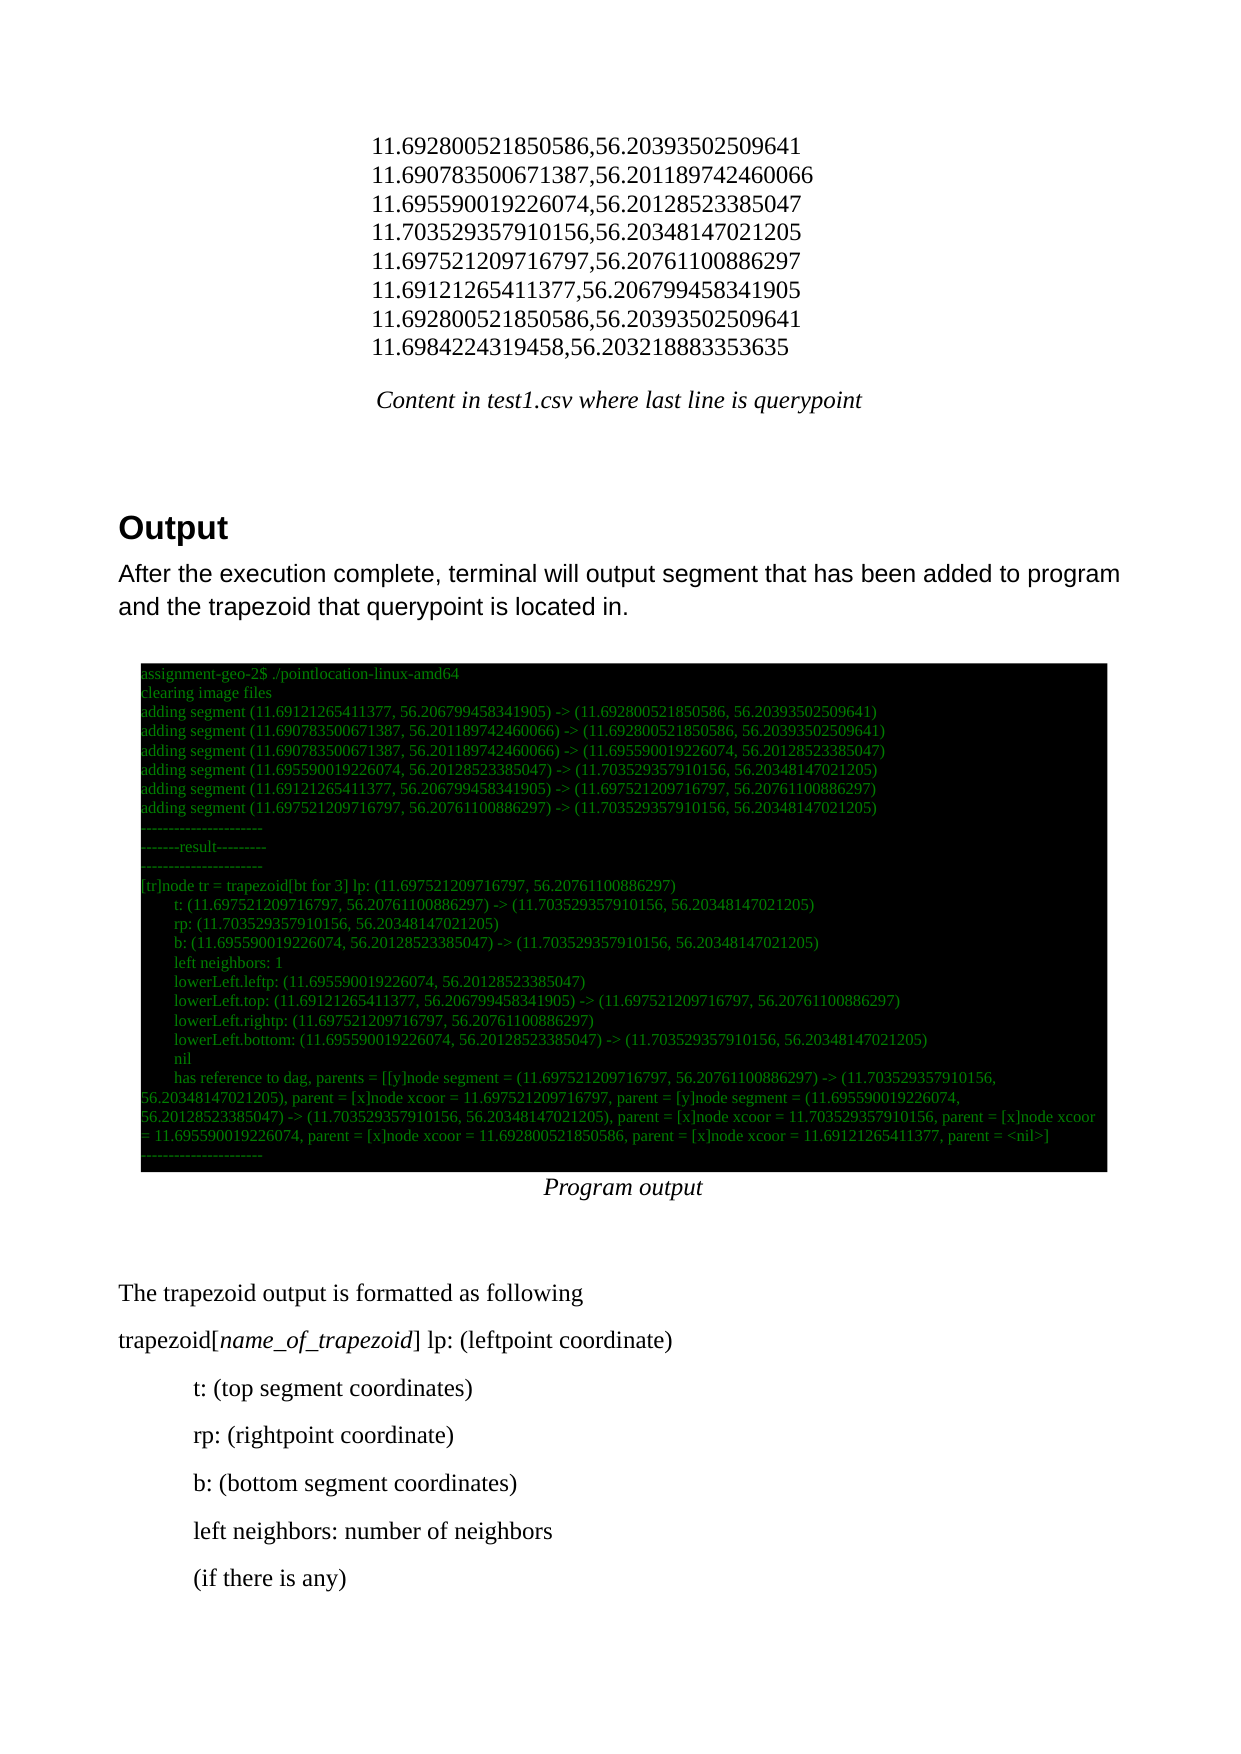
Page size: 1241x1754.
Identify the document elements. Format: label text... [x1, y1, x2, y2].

text Program output [141, 1173, 1108, 1201]
text After the execution complete, terminal will output segment that has been added to program and the trapezoid that querypoint is located in. [118, 559, 1122, 621]
text The trapezoid output is formatted as following [118, 1278, 1122, 1307]
text left neighbors: number of neighbors [118, 1516, 1122, 1544]
subtitle Output [118, 508, 1122, 547]
text rp: (rightpoint coordinate) [118, 1421, 1122, 1449]
text b: (bottom segment coordinates) [118, 1468, 1122, 1497]
text Content in test1.csv where last line is querypoint [371, 144, 869, 414]
text (if there is any) [118, 1563, 1122, 1592]
text trapezoid[name_of_trapezoid] lp: (leftpoint coordinate) [118, 1325, 1122, 1354]
text t: (top segment coordinates) [118, 1373, 1122, 1402]
